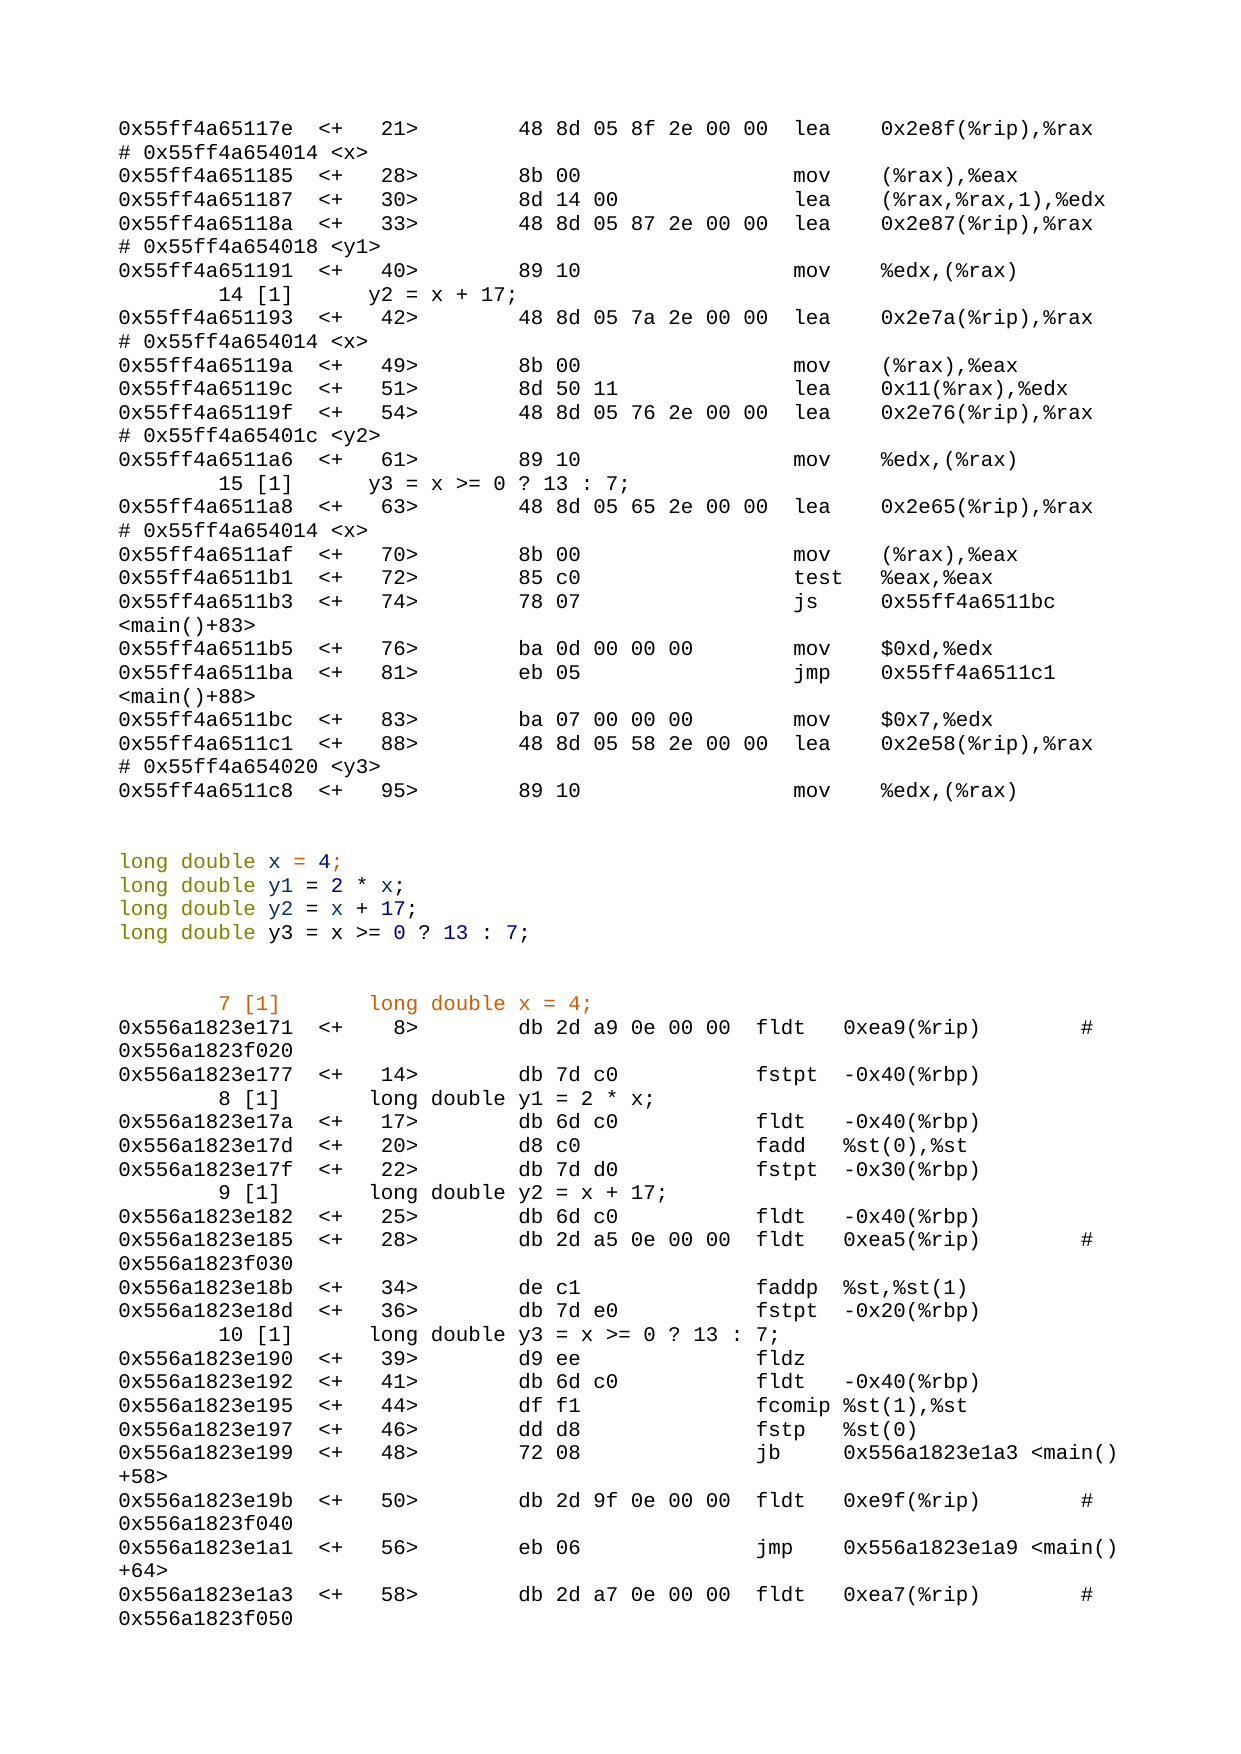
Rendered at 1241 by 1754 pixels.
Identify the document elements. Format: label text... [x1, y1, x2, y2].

text 0x55ff4a65118a <+ 33> 48 8d 05 87 2e 00 00 lea 0x2e87(%rip),%rax # 0x55ff4a654018 <y1> [118, 213, 1122, 260]
text 0x556a1823e18b <+ 34> de c1 faddp %st,%st(1) [118, 1277, 1122, 1300]
text 0x556a1823e195 <+ 44> df f1 fcomip %st(1),%st [118, 1395, 1122, 1419]
text long double x = 4; [118, 851, 1122, 875]
text 0x556a1823e17f <+ 22> db 7d d0 fstpt -0x30(%rbp) [118, 1158, 1122, 1182]
text 0x55ff4a6511b3 <+ 74> 78 07 js 0x55ff4a6511bc <main()+83> [118, 591, 1122, 638]
text 0x55ff4a6511a6 <+ 61> 89 10 mov %edx,(%rax) [118, 449, 1122, 473]
text 0x55ff4a6511c8 <+ 95> 89 10 mov %edx,(%rax) [118, 780, 1122, 804]
text 0x556a1823e177 <+ 14> db 7d c0 fstpt -0x40(%rbp) [118, 1064, 1122, 1088]
text 0x556a1823e190 <+ 39> d9 ee fldz [118, 1348, 1122, 1371]
text 9 [1] long double y2 = x + 17; [118, 1182, 1122, 1206]
text 0x55ff4a65119c <+ 51> 8d 50 11 lea 0x11(%rax),%edx [118, 378, 1122, 402]
text 0x55ff4a6511b1 <+ 72> 85 c0 test %eax,%eax [118, 567, 1122, 591]
text long double y2 = x + 17; [118, 898, 1122, 922]
text 7 [1] long double x = 4; [118, 993, 1122, 1017]
text 0x556a1823e1a3 <+ 58> db 2d a7 0e 00 00 fldt 0xea7(%rip) # 0x556a1823f050 [118, 1584, 1122, 1631]
text 0x55ff4a651187 <+ 30> 8d 14 00 lea (%rax,%rax,1),%edx [118, 189, 1122, 213]
text 0x556a1823e192 <+ 41> db 6d c0 fldt -0x40(%rbp) [118, 1371, 1122, 1395]
text 0x556a1823e185 <+ 28> db 2d a5 0e 00 00 fldt 0xea5(%rip) # 0x556a1823f030 [118, 1229, 1122, 1277]
text 0x556a1823e17a <+ 17> db 6d c0 fldt -0x40(%rbp) [118, 1111, 1122, 1135]
text 0x556a1823e197 <+ 46> dd d8 fstp %st(0) [118, 1419, 1122, 1442]
text long double y3 = x >= 0 ? 13 : 7; [118, 922, 1122, 946]
text 0x556a1823e1a1 <+ 56> eb 06 jmp 0x556a1823e1a9 <main()+64> [118, 1537, 1122, 1584]
text 0x556a1823e18d <+ 36> db 7d e0 fstpt -0x20(%rbp) [118, 1300, 1122, 1324]
text long double y1 = 2 * x; [118, 875, 1122, 898]
text 0x55ff4a65119a <+ 49> 8b 00 mov (%rax),%eax [118, 354, 1122, 378]
text 0x556a1823e199 <+ 48> 72 08 jb 0x556a1823e1a3 <main()+58> [118, 1442, 1122, 1489]
text 8 [1] long double y1 = 2 * x; [118, 1088, 1122, 1111]
text 0x55ff4a65117e <+ 21> 48 8d 05 8f 2e 00 00 lea 0x2e8f(%rip),%rax # 0x55ff4a654014 <x> [118, 118, 1122, 165]
text 0x55ff4a6511a8 <+ 63> 48 8d 05 65 2e 00 00 lea 0x2e65(%rip),%rax # 0x55ff4a654014 <x> [118, 496, 1122, 544]
text 14 [1] y2 = x + 17; [118, 284, 1122, 307]
text 0x55ff4a6511b5 <+ 76> ba 0d 00 00 00 mov $0xd,%edx [118, 638, 1122, 662]
text 15 [1] y3 = x >= 0 ? 13 : 7; [118, 473, 1122, 496]
text 0x55ff4a65119f <+ 54> 48 8d 05 76 2e 00 00 lea 0x2e76(%rip),%rax # 0x55ff4a65401c <y2> [118, 402, 1122, 449]
text 0x55ff4a6511bc <+ 83> ba 07 00 00 00 mov $0x7,%edx [118, 709, 1122, 733]
text 0x55ff4a6511ba <+ 81> eb 05 jmp 0x55ff4a6511c1 <main()+88> [118, 662, 1122, 709]
text 0x556a1823e171 <+ 8> db 2d a9 0e 00 00 fldt 0xea9(%rip) # 0x556a1823f020 [118, 1017, 1122, 1064]
text 10 [1] long double y3 = x >= 0 ? 13 : 7; [118, 1324, 1122, 1348]
text 0x55ff4a6511af <+ 70> 8b 00 mov (%rax),%eax [118, 544, 1122, 567]
text 0x556a1823e19b <+ 50> db 2d 9f 0e 00 00 fldt 0xe9f(%rip) # 0x556a1823f040 [118, 1489, 1122, 1537]
text 0x55ff4a651193 <+ 42> 48 8d 05 7a 2e 00 00 lea 0x2e7a(%rip),%rax # 0x55ff4a654014 <x> [118, 307, 1122, 354]
text 0x55ff4a651191 <+ 40> 89 10 mov %edx,(%rax) [118, 260, 1122, 284]
text 0x55ff4a651185 <+ 28> 8b 00 mov (%rax),%eax [118, 165, 1122, 189]
text 0x556a1823e182 <+ 25> db 6d c0 fldt -0x40(%rbp) [118, 1206, 1122, 1229]
text 0x55ff4a6511c1 <+ 88> 48 8d 05 58 2e 00 00 lea 0x2e58(%rip),%rax # 0x55ff4a654020 <y3> [118, 733, 1122, 780]
text 0x556a1823e17d <+ 20> d8 c0 fadd %st(0),%st [118, 1135, 1122, 1158]
